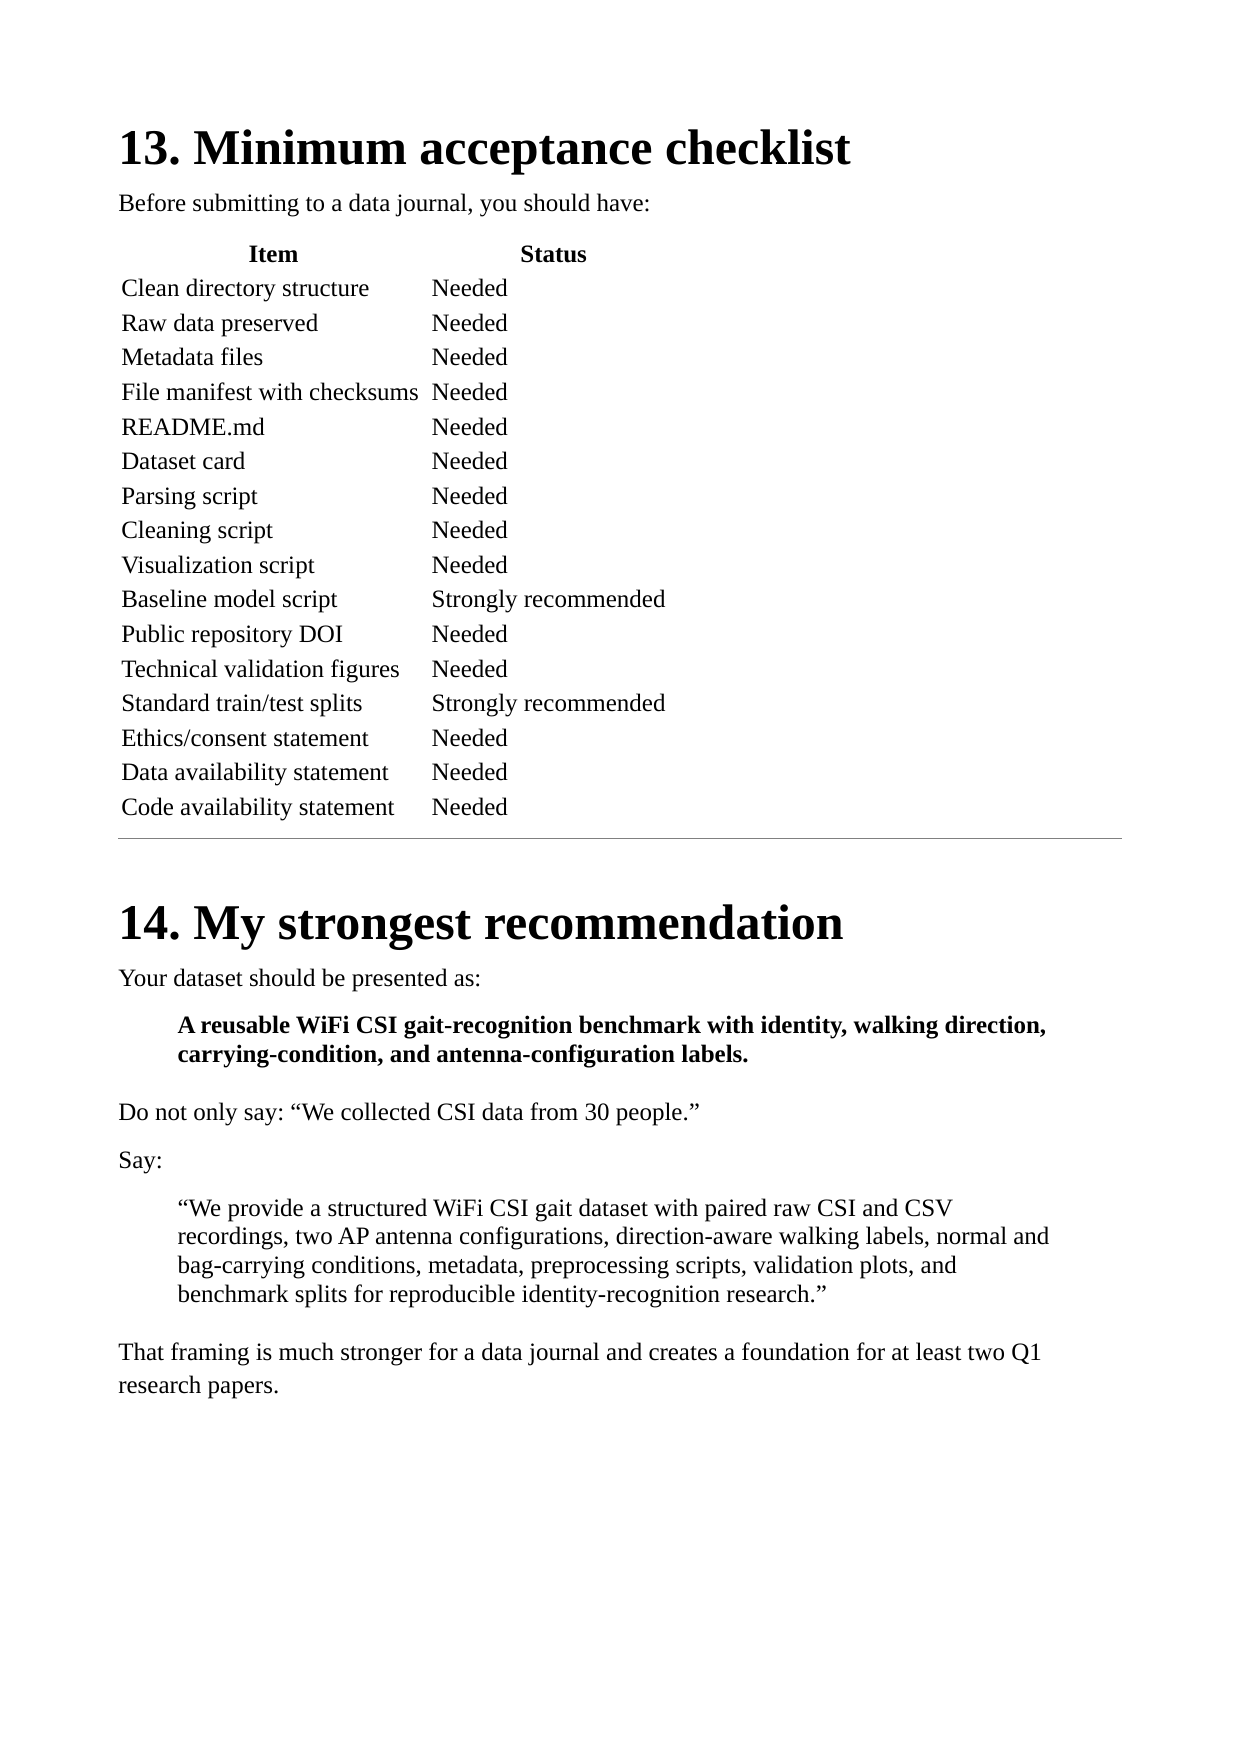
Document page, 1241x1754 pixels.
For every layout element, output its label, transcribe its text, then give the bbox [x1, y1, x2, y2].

text Before submitting to a data journal, you should have: [118, 188, 1122, 217]
table_cell Public repository DOI [118, 616, 428, 651]
table_cell Strongly recommended [429, 685, 678, 720]
table_header Status [429, 236, 678, 270]
table_cell Raw data preserved [118, 305, 428, 339]
table_cell Needed [429, 270, 678, 305]
table_cell File manifest with checksums [118, 374, 428, 409]
text A reusable WiFi CSI gait-recognition benchmark with identity, walking direction, carrying-condition, and antenna-configuration labels. [177, 1011, 1063, 1068]
table_cell Needed [429, 340, 678, 374]
table_cell Needed [429, 547, 678, 582]
subtitle 14. My strongest recommendation [118, 893, 1122, 950]
table_cell Code availability statement [118, 789, 428, 824]
table_cell Standard train/test splits [118, 685, 428, 720]
table_cell Needed [429, 720, 678, 754]
table_cell Technical validation figures [118, 651, 428, 685]
table_cell Data availability statement [118, 755, 428, 789]
table_cell Needed [429, 305, 678, 339]
table_cell Metadata files [118, 340, 428, 374]
table_cell README.md [118, 409, 428, 443]
table_cell Strongly recommended [429, 582, 678, 616]
table_cell Cleaning script [118, 513, 428, 547]
table_cell Needed [429, 616, 678, 651]
text Your dataset should be presented as: [118, 963, 1122, 992]
table_header Item [118, 236, 428, 270]
table_cell Ethics/consent statement [118, 720, 428, 754]
table_cell Dataset card [118, 443, 428, 478]
table_cell Needed [429, 374, 678, 409]
text Say: [118, 1145, 1122, 1174]
table_cell Needed [429, 651, 678, 685]
table_cell Needed [429, 478, 678, 512]
table_cell Parsing script [118, 478, 428, 512]
table_cell Clean directory structure [118, 270, 428, 305]
table_cell Needed [429, 513, 678, 547]
table_cell Needed [429, 409, 678, 443]
text Do not only say: “We collected CSI data from 30 people.” [118, 1097, 1122, 1126]
table_cell Needed [429, 443, 678, 478]
table_cell Baseline model script [118, 582, 428, 616]
subtitle 13. Minimum acceptance checklist [118, 118, 1122, 176]
table_cell Needed [429, 789, 678, 824]
table_cell Needed [429, 755, 678, 789]
text “We provide a structured WiFi CSI gait dataset with paired raw CSI and CSV recordings, two AP antenna configurations, direction-aware walking labels, normal and bag-carrying conditions, metadata, preprocessing scripts, validation plots, and benchmark splits for reproducible identity-recognition research.” [177, 1193, 1063, 1308]
table_cell Visualization script [118, 547, 428, 582]
text That framing is much stronger for a data journal and creates a foundation for at least two Q1 research papers. [118, 1337, 1122, 1399]
